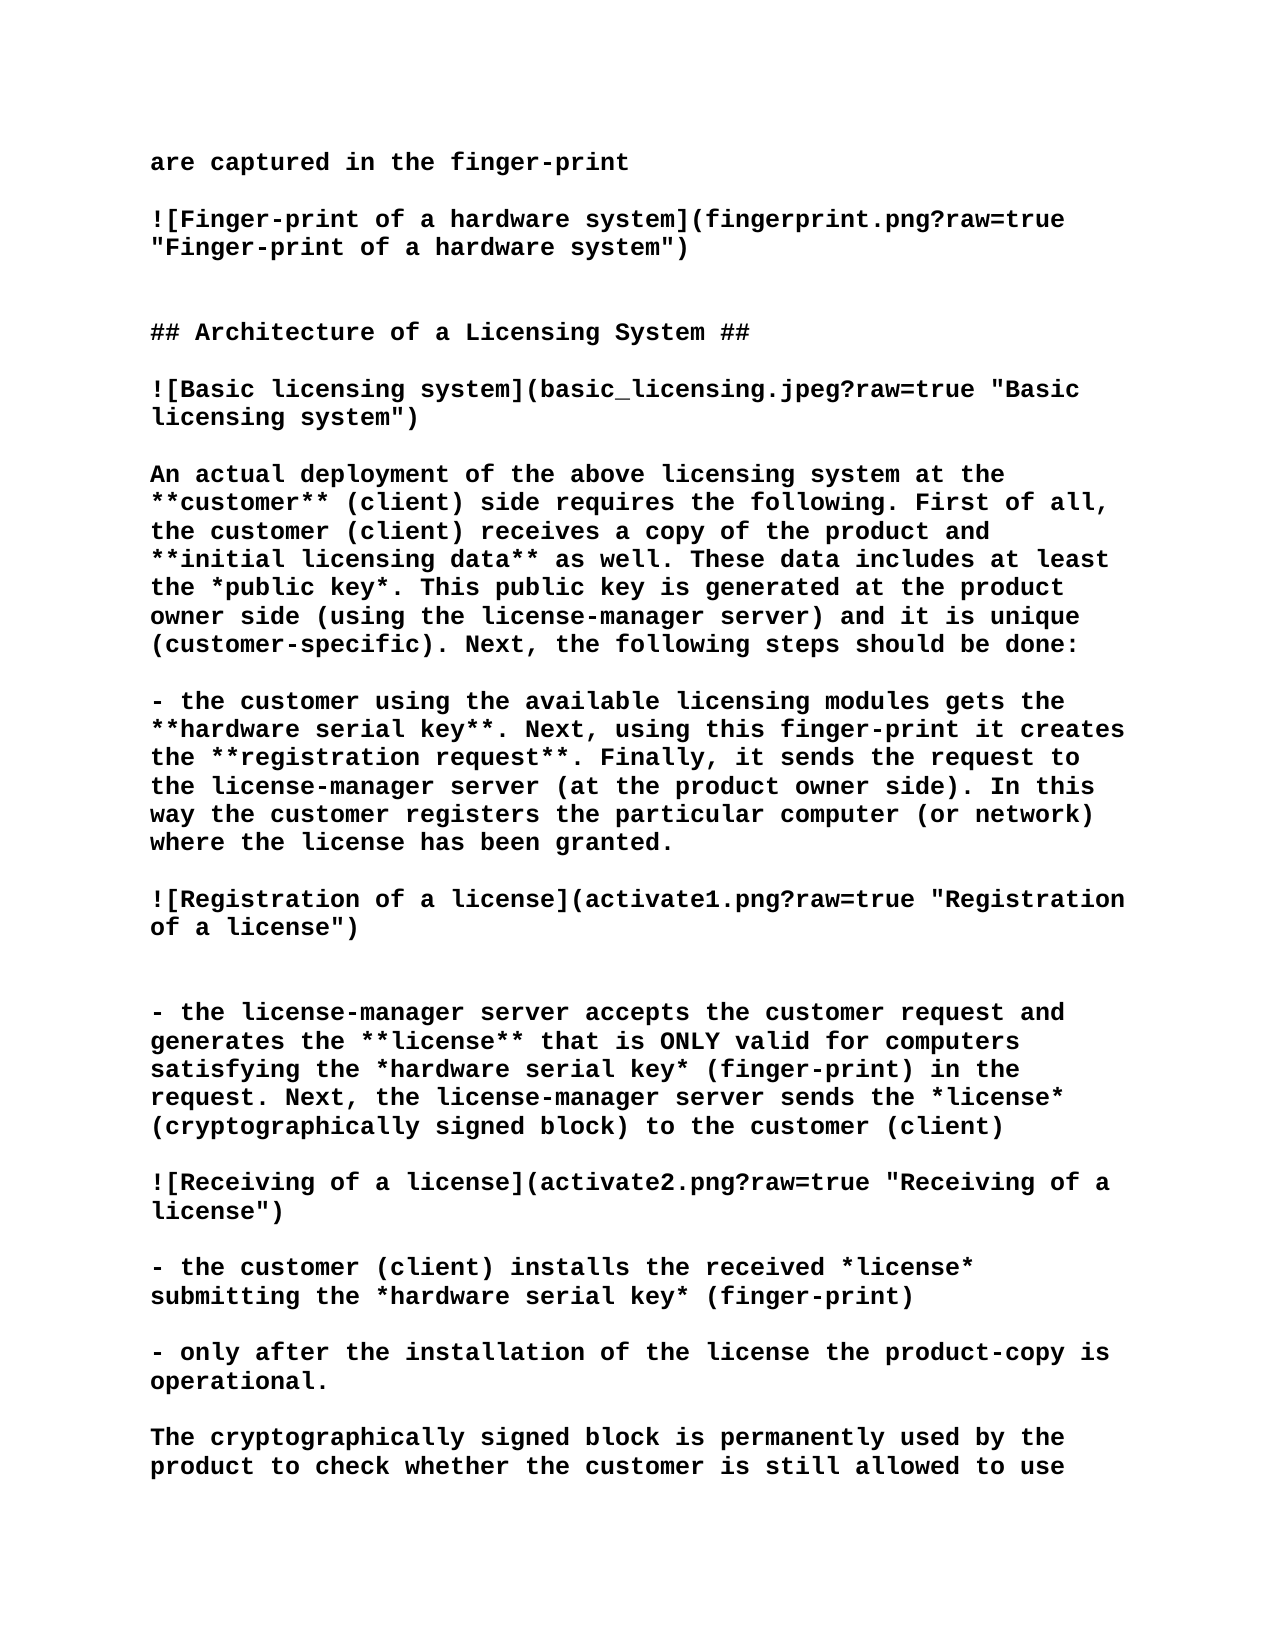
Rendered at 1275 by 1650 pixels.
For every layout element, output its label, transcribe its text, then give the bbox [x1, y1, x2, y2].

text - only after the installation of the license the product-copy is operational. [150, 1340, 1125, 1397]
text - the customer using the available licensing modules gets the **hardware serial key**. Next, using this finger-print it creates the **registration request**. Finally, it sends the request to the license-manager server (at the product owner side). In this way the customer registers the particular computer (or network) where the license has been granted. [150, 688, 1125, 858]
text ![Registration of a license](activate1.png?raw=true "Registration of a license") [150, 887, 1125, 943]
text ![Basic licensing system](basic_licensing.jpeg?raw=true "Basic licensing system") [150, 377, 1125, 433]
text - the license-manager server accepts the customer request and generates the **license** that is ONLY valid for computers satisfying the *hardware serial key* (finger-print) in the request. Next, the license-manager server sends the *license* (cryptographically signed block) to the customer (client) [150, 1000, 1125, 1142]
text An actual deployment of the above licensing system at the **customer** (client) side requires the following. First of all, the customer (client) receives a copy of the product and **initial licensing data** as well. These data includes at least the *public key*. This public key is generated at the product owner side (using the license-manager server) and it is unique (customer-specific). Next, the following steps should be done: [150, 462, 1125, 660]
text ## Architecture of a Licensing System ## [150, 320, 1125, 348]
text are captured in the finger-print [150, 150, 1125, 178]
text - the customer (client) installs the received *license* submitting the *hardware serial key* (finger-print) [150, 1255, 1125, 1312]
text ![Finger-print of a hardware system](fingerprint.png?raw=true "Finger-print of a hardware system") [150, 207, 1125, 263]
text The cryptographically signed block is permanently used by the product to check whether the customer is still allowed to use [150, 1425, 1125, 1482]
text ![Receiving of a license](activate2.png?raw=true "Receiving of a license") [150, 1170, 1125, 1227]
